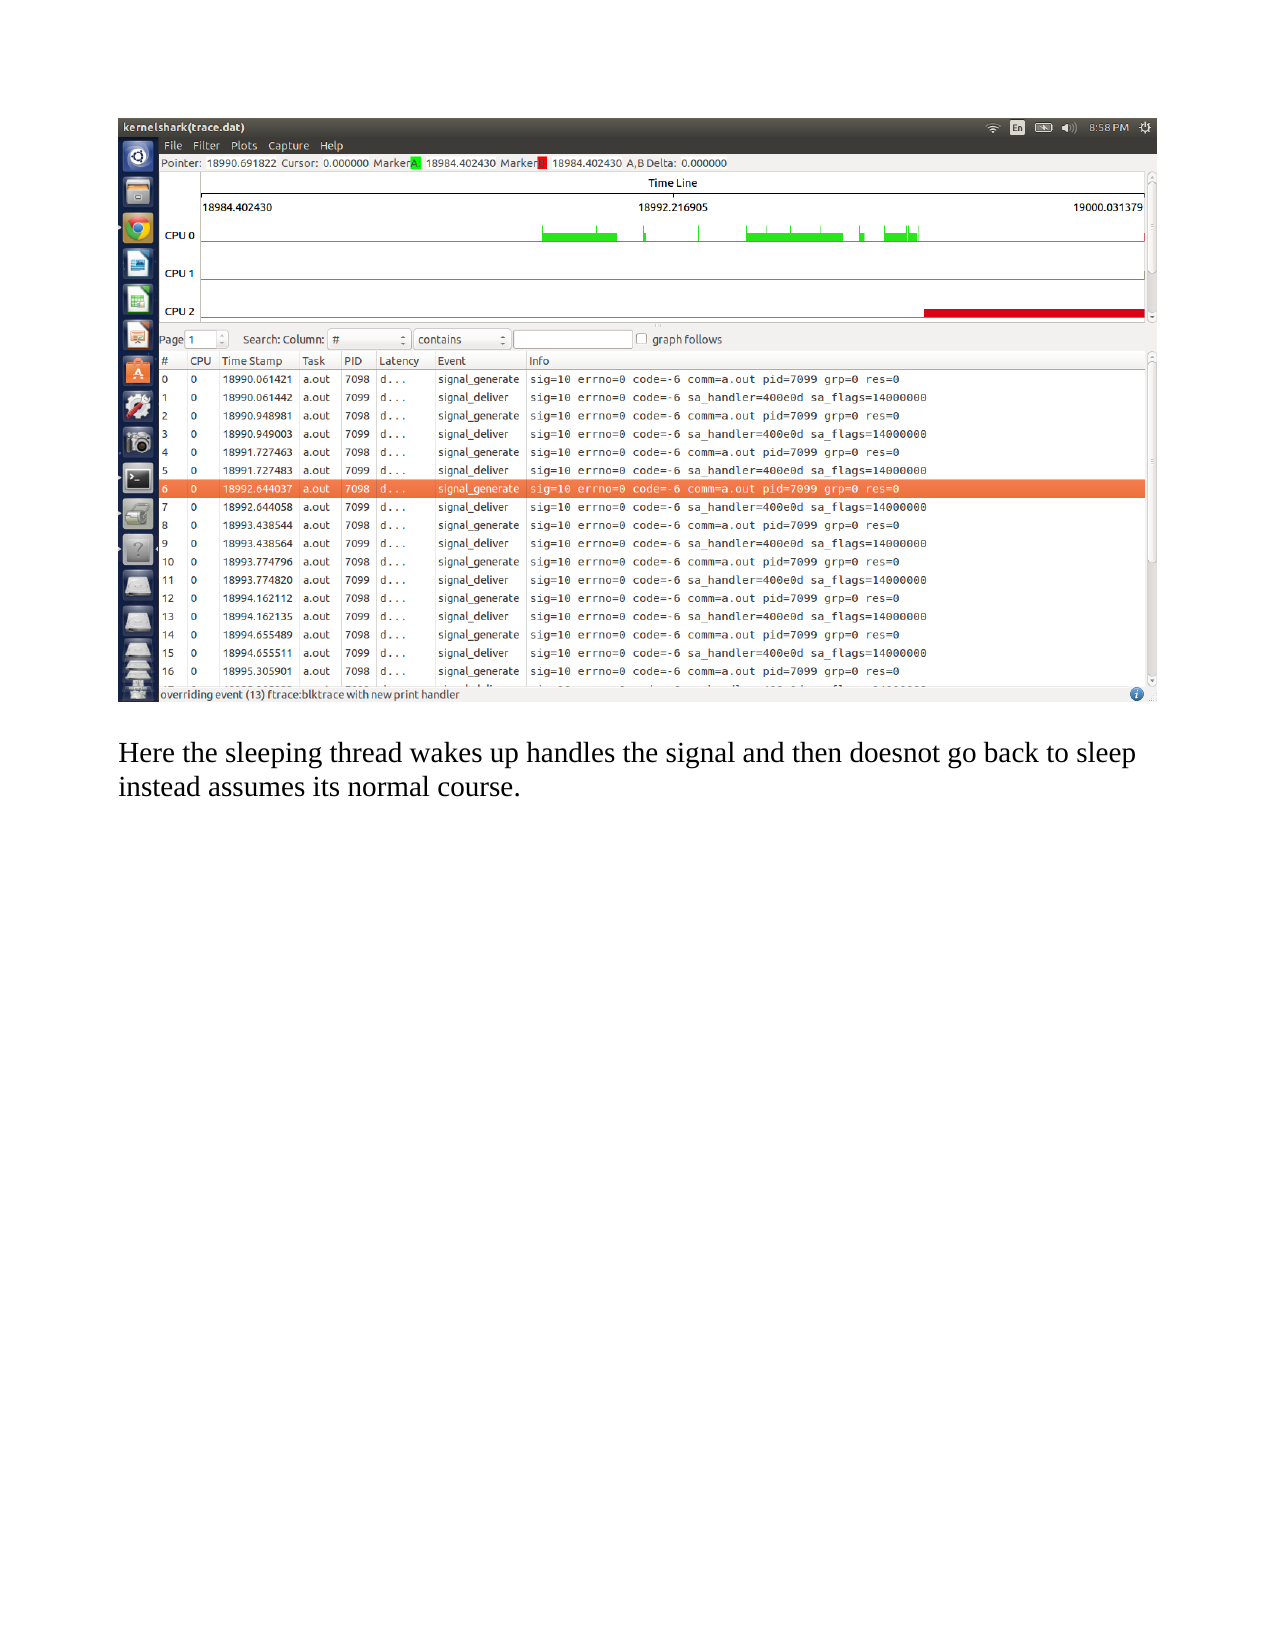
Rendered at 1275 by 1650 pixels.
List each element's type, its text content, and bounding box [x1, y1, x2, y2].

picture [118, 118, 1157, 702]
text Here the sleeping thread wakes up handles the signal and then doesnot go back to sleep instead assumes its normal course. [118, 736, 1157, 803]
